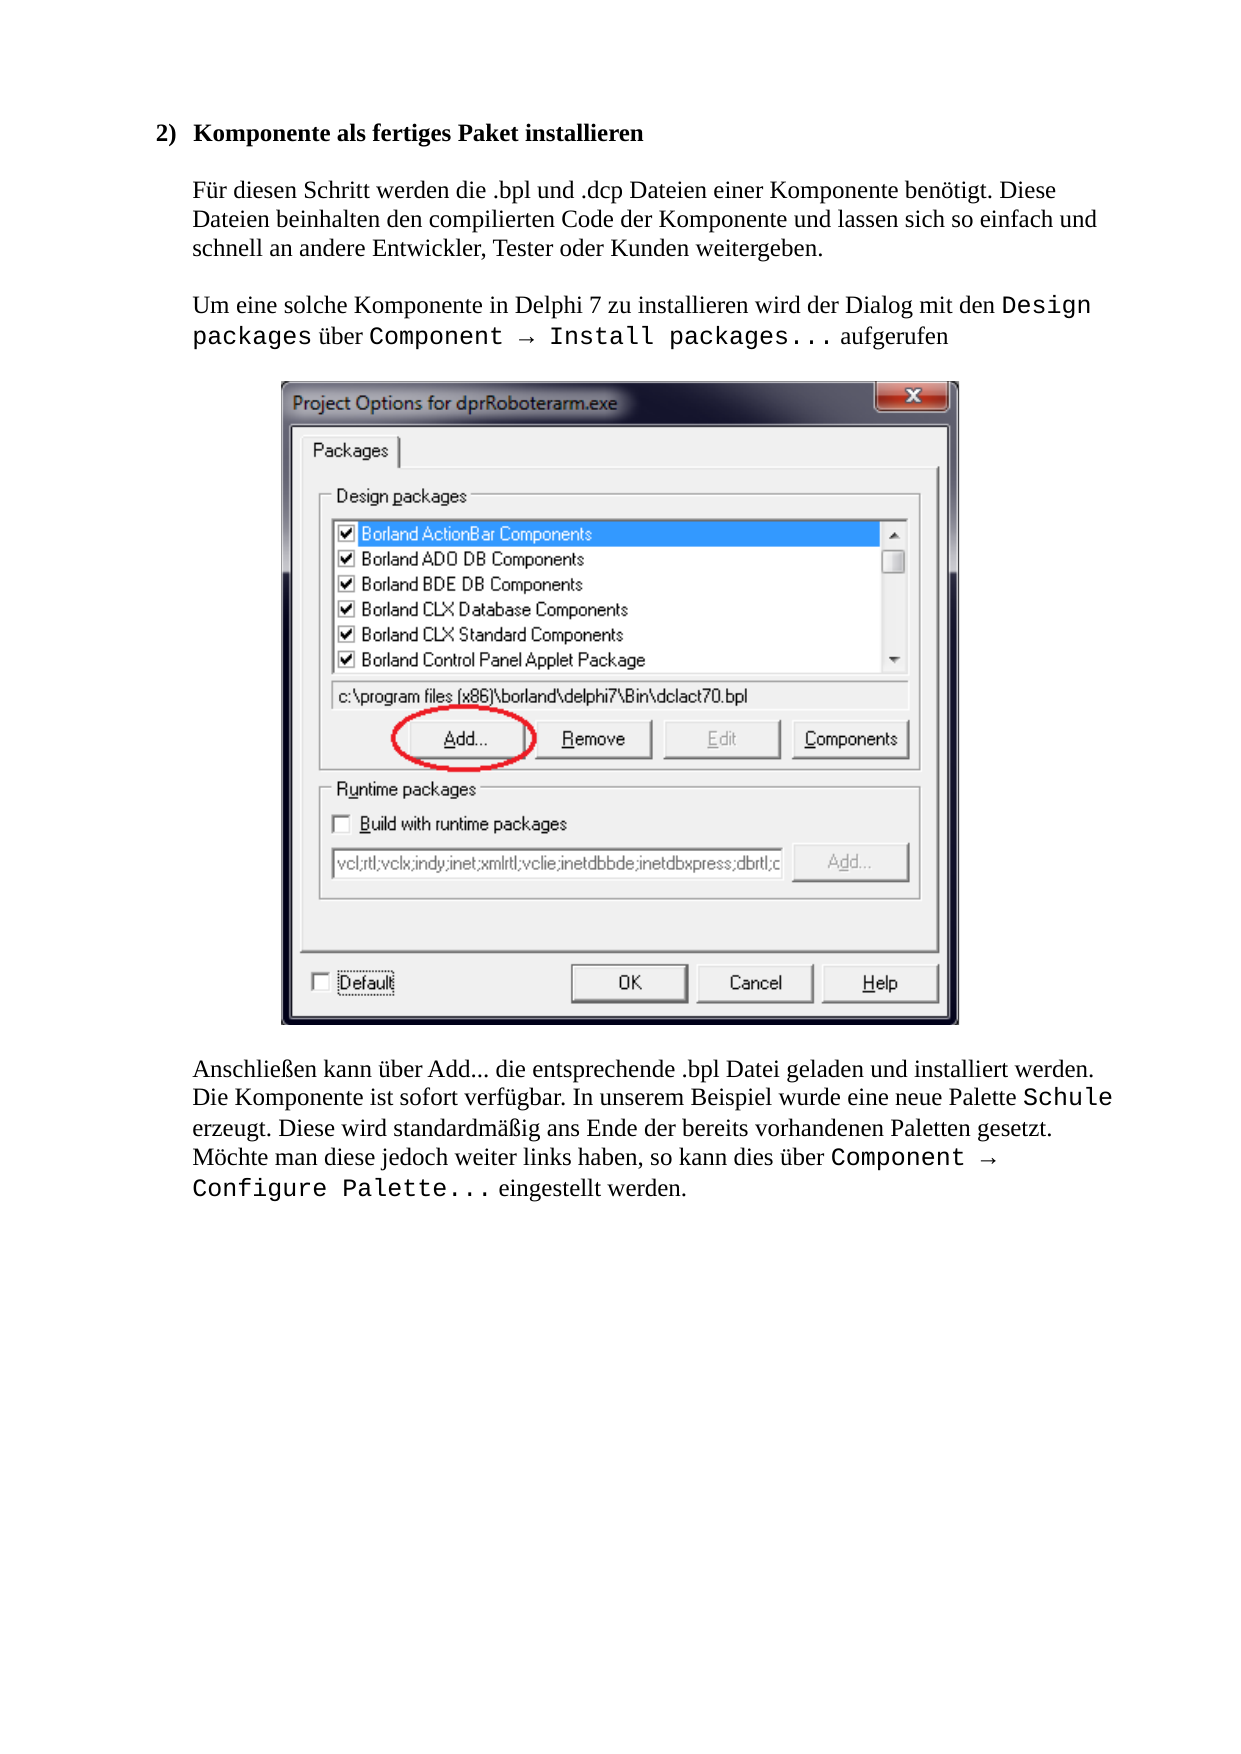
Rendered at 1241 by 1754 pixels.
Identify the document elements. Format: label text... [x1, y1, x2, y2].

text Für diesen Schritt werden die .bpl und .dcp Dateien einer Komponente benötigt. Diese Dateien beinhalten den compilierten Code der Komponente und lassen sich so einfach und schnell an andere Entwickler, Tester oder Kunden weitergeben. [118, 176, 1122, 262]
text Anschließen kann über Add... die entsprechende .bpl Datei geladen und installiert werden. Die Komponente ist sofort verfügbar. In unserem Beispiel wurde eine neue Palette Schule erzeugt. Diese wird standardmäßig ans Ende der bereits vorhandenen Paletten gesetzt. Möchte man diese jedoch weiter links haben, so kann dies über Component → Configure Palette... eingestellt werden. [118, 1054, 1122, 1204]
list Komponente als fertiges Paket installieren [156, 118, 1122, 147]
text Um eine solche Komponente in Delphi 7 zu installieren wird der Dialog mit den Design packages über Component → Install packages... aufgerufen [118, 291, 1122, 352]
